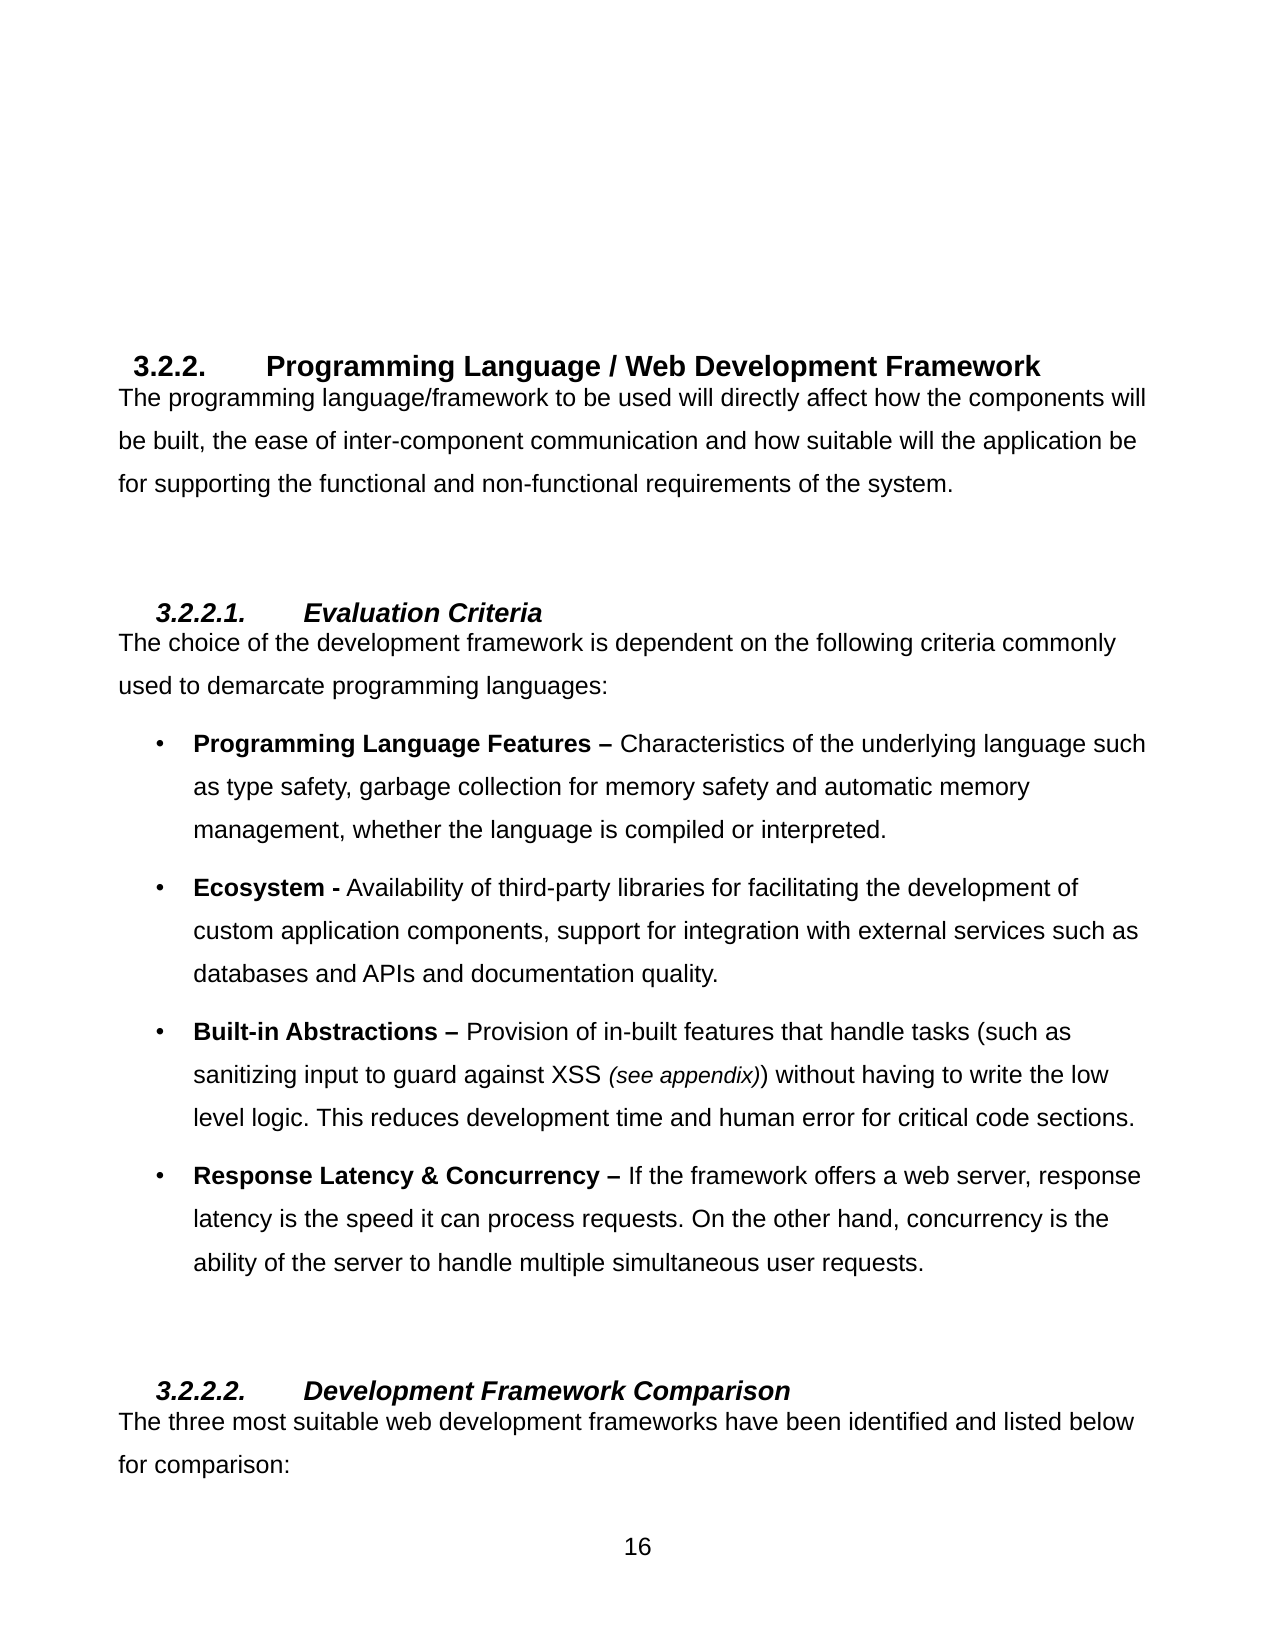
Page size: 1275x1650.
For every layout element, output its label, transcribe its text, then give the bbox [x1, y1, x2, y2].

list Programming Language Features – Characteristics of the underlying language such as type safety, garbage collection for memory safety and automatic memory management, whether the language is compiled or interpreted. [156, 729, 1157, 844]
text The three most suitable web development frameworks have been identified and listed below for comparison: [118, 1407, 1157, 1478]
text The choice of the development framework is dependent on the following criteria commonly used to demarcate programming languages: [118, 628, 1157, 700]
list Built-in Abstractions – Provision of in-built features that handle tasks (such as sanitizing input to guard against XSS (see appendix)) without having to write the low level logic. This reduces development time and human error for critical code sections. [156, 1017, 1157, 1132]
text The programming language/framework to be used will directly affect how the components will be built, the ease of inter-component communication and how suitable will the application be for supporting the functional and non-functional requirements of the system. [118, 383, 1157, 498]
subtitle Evaluation Criteria [156, 597, 1157, 628]
subtitle Programming Language / Web Development Framework [118, 349, 1157, 383]
subtitle Development Framework Comparison [156, 1375, 1157, 1407]
list Response Latency & Concurrency – If the framework offers a web server, response latency is the speed it can process requests. On the other hand, concurrency is the ability of the server to handle multiple simultaneous user requests. [156, 1161, 1157, 1276]
list Ecosystem - Availability of third-party libraries for facilitating the development of custom application components, support for integration with external services such as databases and APIs and documentation quality. [156, 873, 1157, 988]
